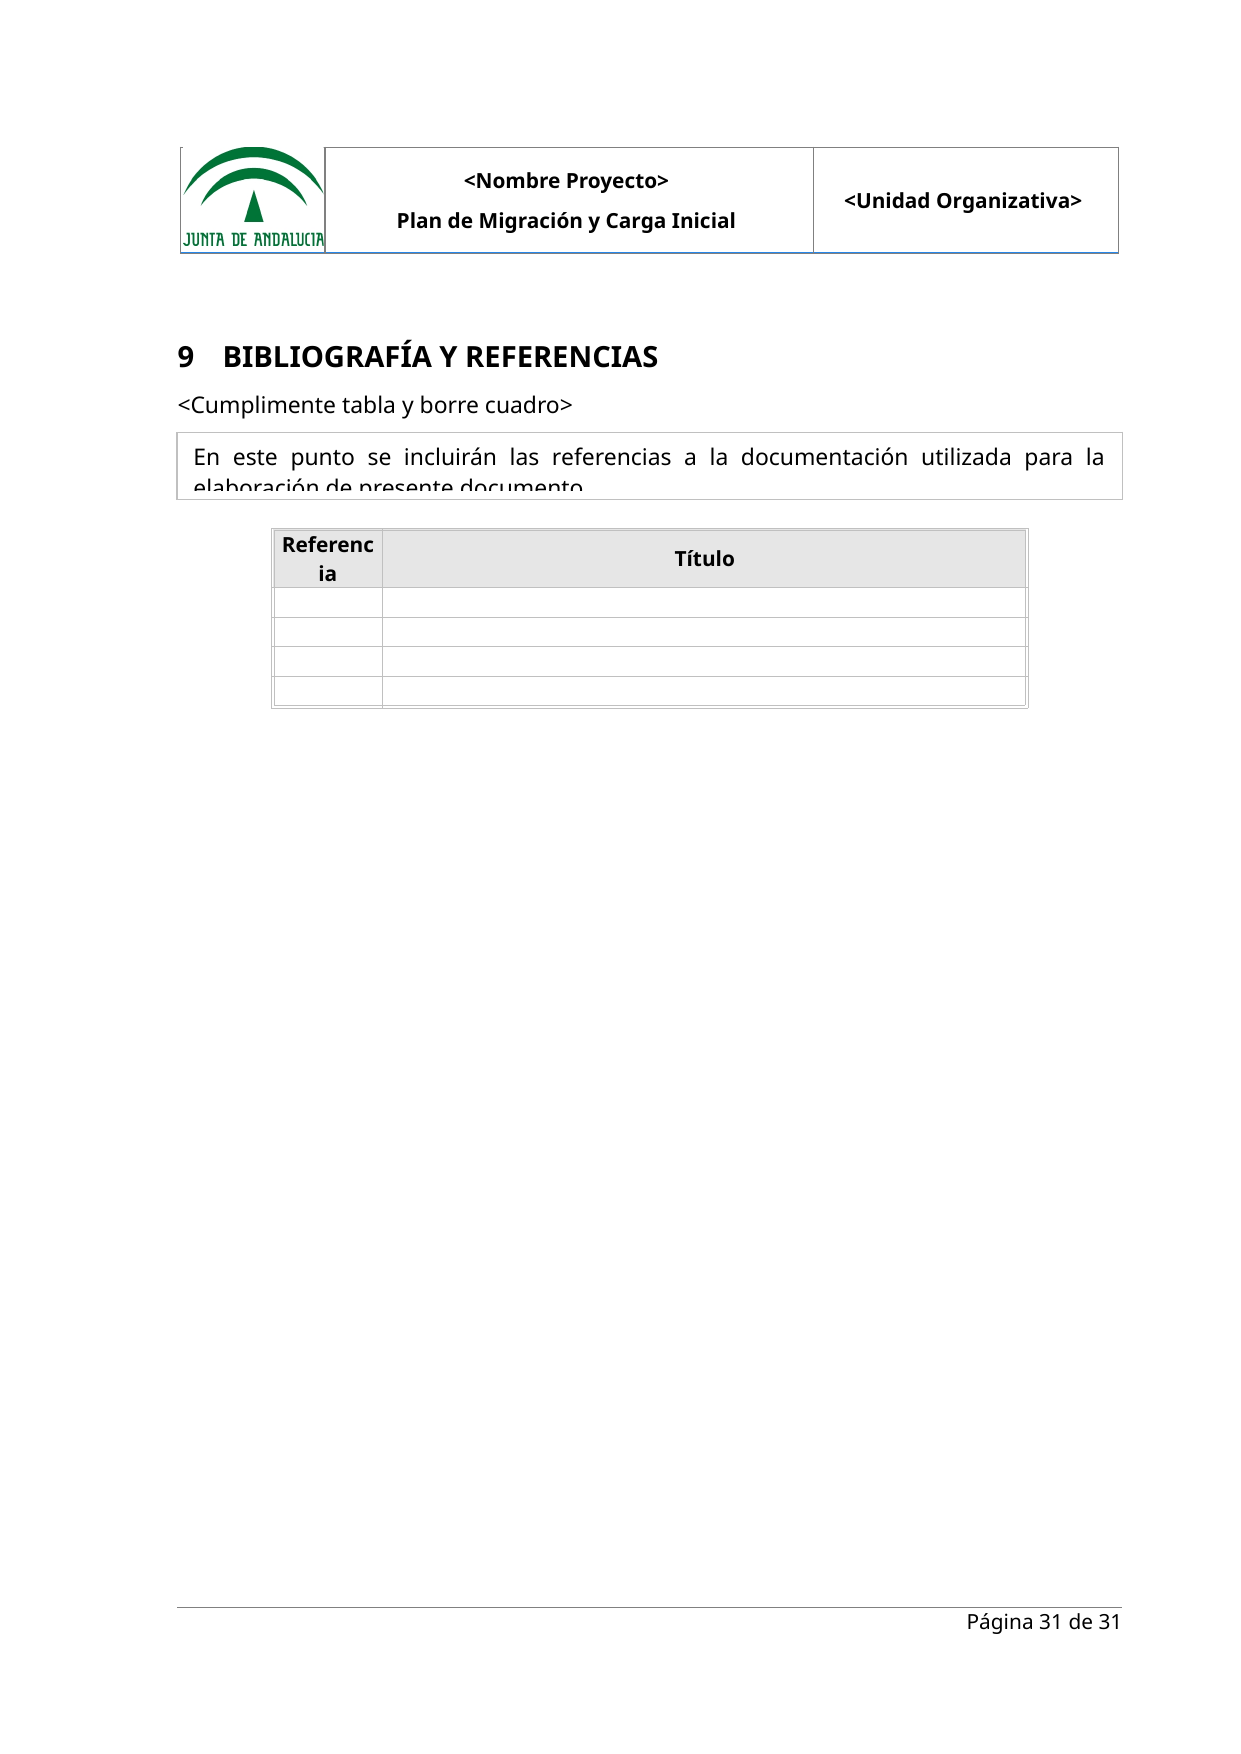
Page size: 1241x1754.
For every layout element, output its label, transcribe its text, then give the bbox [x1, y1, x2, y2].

subtitle BIBLIOGRAFÍA Y REFERENCIAS [177, 336, 1122, 376]
text <Cumplimente tabla y borre cuadro> [177, 389, 1122, 420]
table_cell [383, 677, 1025, 705]
table_cell [275, 618, 382, 646]
picture [183, 147, 324, 246]
table_cell [383, 618, 1025, 646]
table_cell [275, 647, 382, 676]
table_cell [383, 647, 1025, 676]
table_cell [275, 677, 382, 705]
text En este punto se incluirán las referencias a la documentación utilizada para la elaboración de presente documento. [193, 441, 1106, 491]
table_header Referencia [275, 531, 382, 587]
table_header Título [383, 531, 1025, 587]
table_cell [383, 588, 1025, 617]
table_cell [275, 588, 382, 617]
